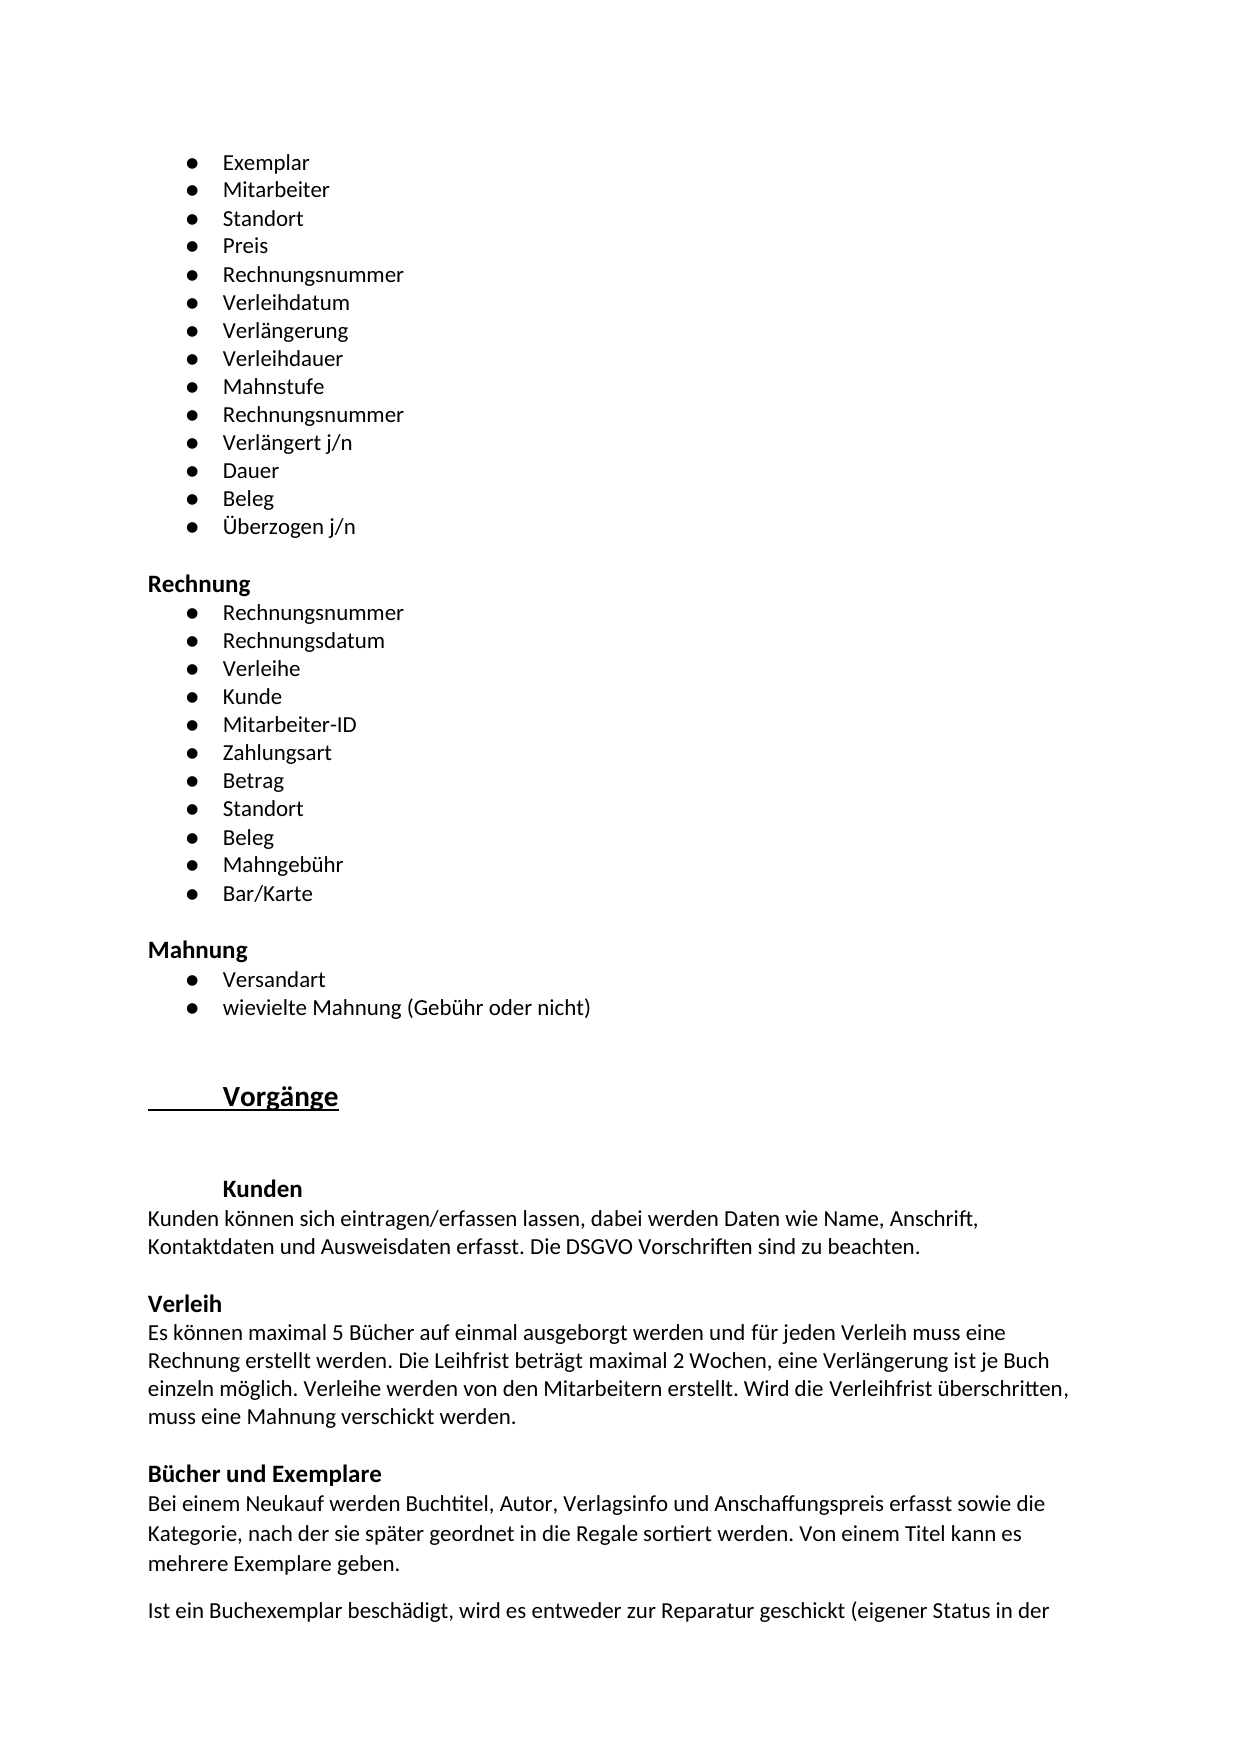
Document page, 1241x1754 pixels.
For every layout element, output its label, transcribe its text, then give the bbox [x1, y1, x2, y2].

list Beleg [185, 823, 1093, 851]
list Mitarbeiter-ID [185, 711, 1093, 738]
list Überzogen j/n [185, 512, 1093, 540]
list Standort [185, 794, 1093, 823]
list Verleihe [185, 654, 1093, 682]
list Dauer [185, 456, 1093, 484]
text Rechnung [148, 568, 1093, 598]
list Rechnungsnummer [185, 598, 1093, 626]
text Es können maximal 5 Bücher auf einmal ausgeborgt werden und für jeden Verleih muss eine Rechnung erstellt werden. Die Leihfrist beträgt maximal 2 Wochen, eine Verlängerung ist je Buch einzeln möglich. Verleihe werden von den Mitarbeitern erstellt. Wird die Verleihfrist überschritten, muss eine Mahnung verschickt werden. [148, 1318, 1093, 1431]
text Mahnung [148, 935, 1093, 965]
list Mahngebühr [185, 851, 1093, 879]
list Mahnstufe [185, 372, 1093, 400]
list Beleg [185, 484, 1093, 512]
list Kunde [185, 682, 1093, 711]
text Bücher und Exemplare [148, 1458, 1093, 1489]
subtitle Kunden [148, 1173, 1093, 1204]
text Kunden können sich eintragen/erfassen lassen, dabei werden Daten wie Name, Anschrift, Kontaktdaten und Ausweisdaten erfasst. Die DSGVO Vorschriften sind zu beachten. [148, 1204, 1093, 1260]
list Zahlungsart [185, 738, 1093, 767]
list Betrag [185, 767, 1093, 794]
list Standort [185, 204, 1093, 232]
text Ist ein Buchexemplar beschädigt, wird es entweder zur Reparatur geschickt (eigener Status in der [148, 1596, 1093, 1624]
list Mitarbeiter [185, 176, 1093, 204]
list wievielte Mahnung (Gebühr oder nicht) [185, 993, 1093, 1021]
text Bei einem Neukauf werden Buchtitel, Autor, Verlagsinfo und Anschaffungspreis erfasst sowie die Kategorie, nach der sie später geordnet in die Regale sortiert werden. Von einem Titel kann es mehrere Exemplare geben. [148, 1489, 1093, 1577]
subtitle Vorgänge [148, 1078, 1093, 1114]
list Preis [185, 232, 1093, 260]
list Rechnungsdatum [185, 626, 1093, 654]
list Verlängert j/n [185, 428, 1093, 456]
list Versandart [185, 965, 1093, 993]
list Rechnungsnummer [185, 260, 1093, 288]
list Verleihdauer [185, 344, 1093, 372]
list Bar/Karte [185, 879, 1093, 907]
list Verlängerung [185, 316, 1093, 344]
text Verleih [148, 1288, 1093, 1318]
list Verleihdatum [185, 288, 1093, 316]
list Rechnungsnummer [185, 400, 1093, 428]
list Exemplar [185, 148, 1093, 176]
